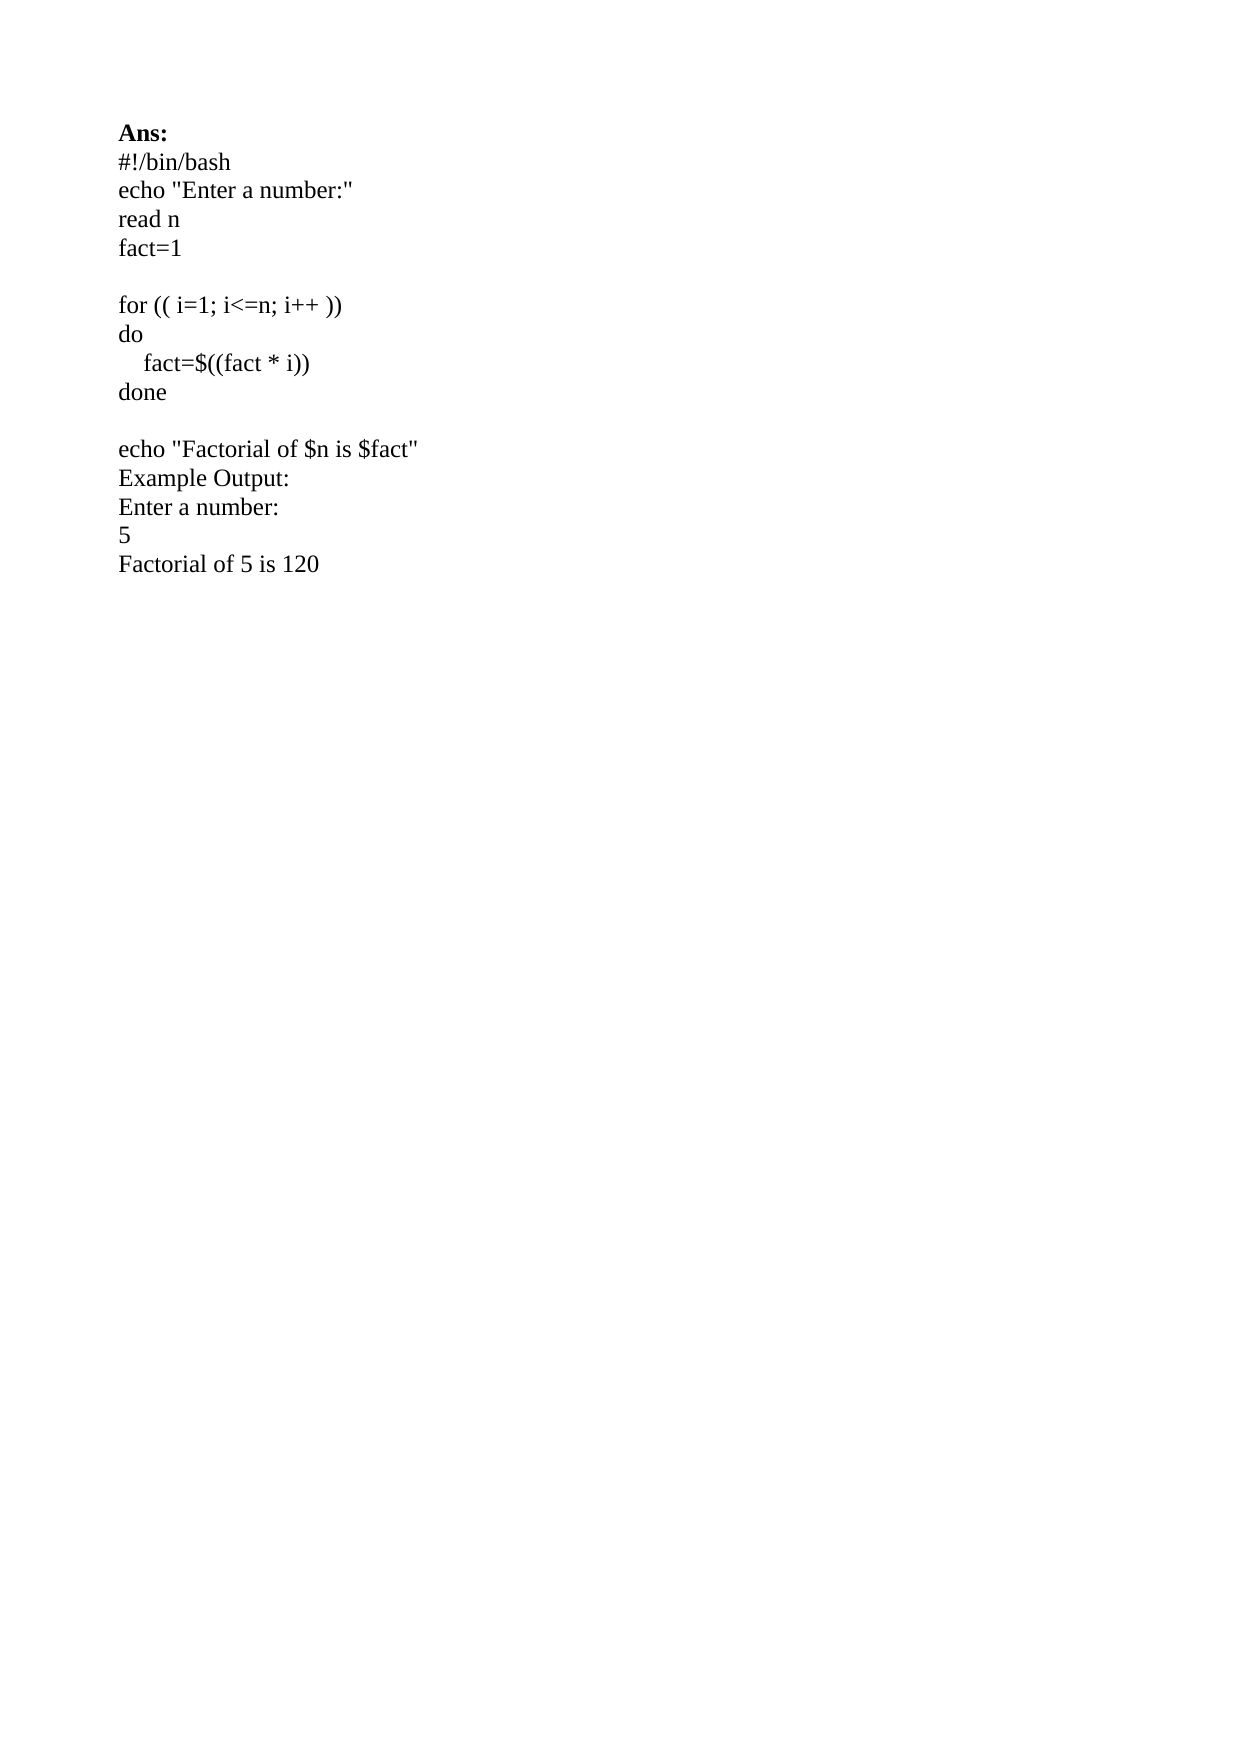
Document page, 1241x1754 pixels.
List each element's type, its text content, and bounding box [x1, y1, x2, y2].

text for (( i=1; i<=n; i++ )) [118, 291, 1122, 319]
text Factorial of 5 is 120 [118, 549, 1122, 578]
text Example Output: [118, 463, 1122, 492]
text done [118, 377, 1122, 406]
text #!/bin/bash [118, 147, 1122, 176]
text fact=1 [118, 233, 1122, 262]
text Enter a number: [118, 492, 1122, 521]
text fact=$((fact * i)) [118, 348, 1122, 377]
text Ans: [118, 118, 1122, 147]
text read n [118, 204, 1122, 233]
text echo "Enter a number:" [118, 176, 1122, 204]
text do [118, 319, 1122, 348]
text 5 [118, 521, 1122, 549]
text echo "Factorial of $n is $fact" [118, 434, 1122, 463]
